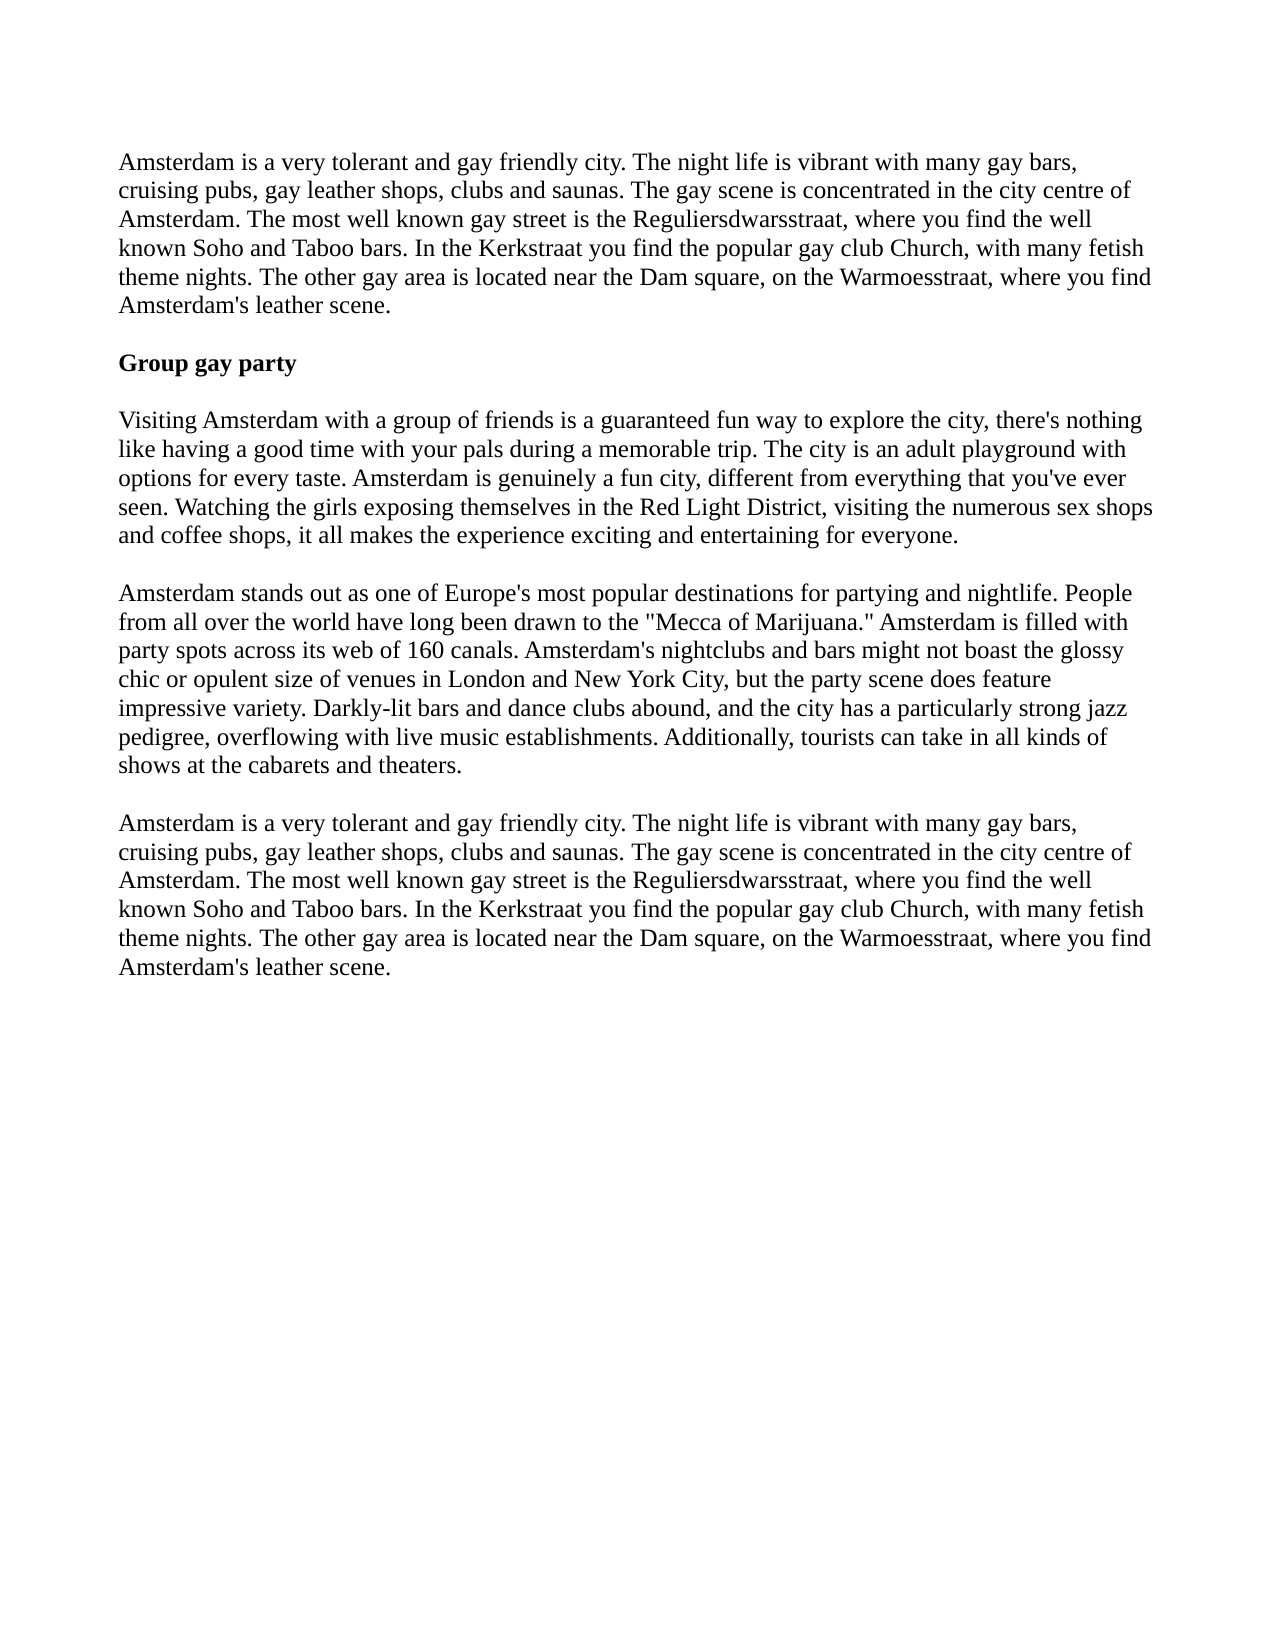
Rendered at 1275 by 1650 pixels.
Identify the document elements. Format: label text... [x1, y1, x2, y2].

text Amsterdam is a very tolerant and gay friendly city. The night life is vibrant with many gay bars, cruising pubs, gay leather shops, clubs and saunas. The gay scene is concentrated in the city centre of Amsterdam. The most well known gay street is the Reguliersdwarsstraat, where you find the well known Soho and Taboo bars. In the Kerkstraat you find the popular gay club Church, with many fetish theme nights. The other gay area is located near the Dam square, on the Warmoesstraat, where you find Amsterdam's leather scene. [118, 147, 1157, 319]
text Amsterdam is a very tolerant and gay friendly city. The night life is vibrant with many gay bars, cruising pubs, gay leather shops, clubs and saunas. The gay scene is concentrated in the city centre of Amsterdam. The most well known gay street is the Reguliersdwarsstraat, where you find the well known Soho and Taboo bars. In the Kerkstraat you find the popular gay club Church, with many fetish theme nights. The other gay area is located near the Dam square, on the Warmoesstraat, where you find Amsterdam's leather scene. [118, 808, 1157, 981]
text Amsterdam stands out as one of Europe's most popular destinations for partying and nightlife. People from all over the world have long been drawn to the "Mecca of Marijuana." Amsterdam is filled with party spots across its web of 160 canals. Amsterdam's nightclubs and bars might not boast the glossy chic or opulent size of venues in London and New York City, but the party scene does feature impressive variety. Darkly-lit bars and dance clubs abound, and the city has a particularly strong jazz pedigree, overflowing with live music establishments. Additionally, tourists can take in all kinds of shows at the cabarets and theaters. [118, 578, 1157, 779]
text Visiting Amsterdam with a group of friends is a guaranteed fun way to explore the city, there's nothing like having a good time with your pals during a memorable trip. The city is an adult playground with options for every taste. Amsterdam is genuinely a fun city, different from everything that you've ever seen. Watching the girls exposing themselves in the Red Light District, visiting the numerous sex shops and coffee shops, it all makes the experience exciting and entertaining for everyone. [118, 406, 1157, 549]
text Group gay party [118, 348, 1157, 377]
